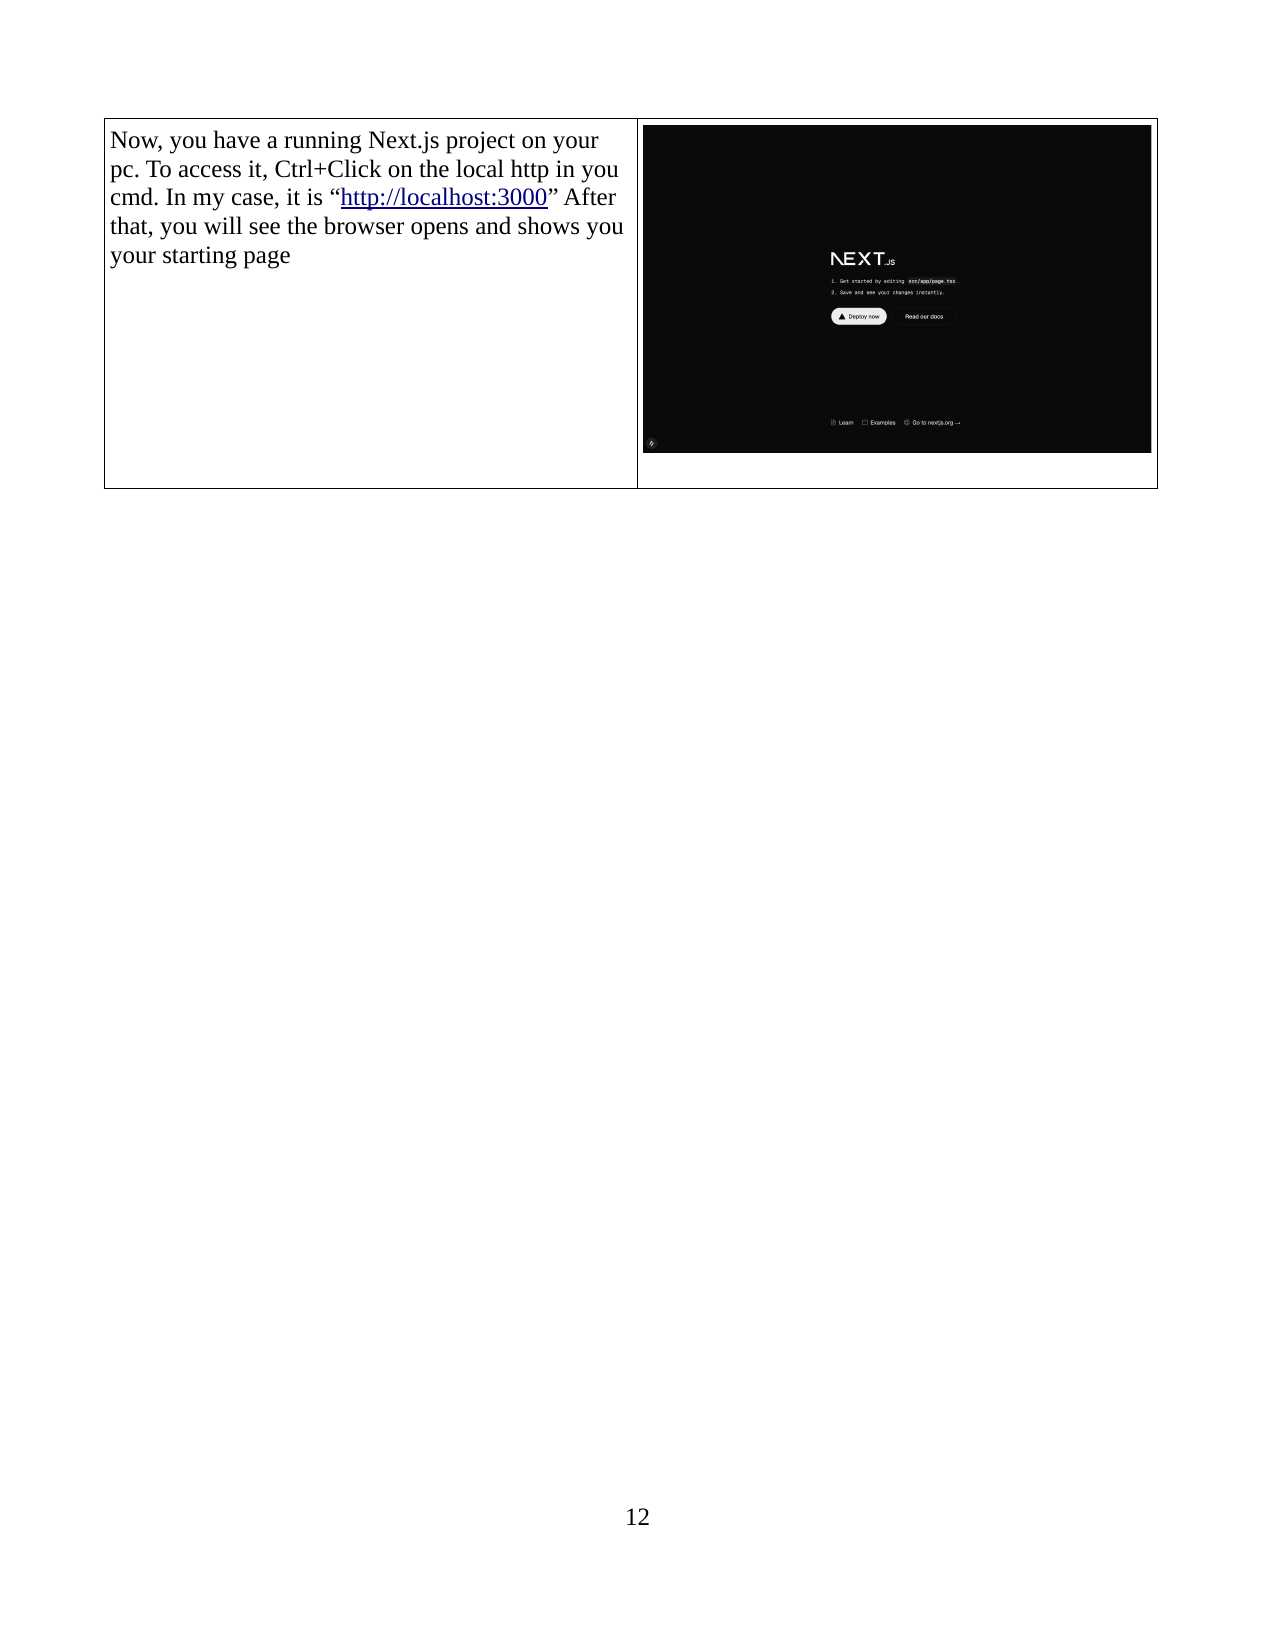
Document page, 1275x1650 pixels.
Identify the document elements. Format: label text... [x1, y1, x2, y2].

table_cell [638, 119, 1157, 487]
table_cell Now, you have a running Next.js project on your pc. To access it, Ctrl+Click on the local http in you cmd. In my case, it is “http://localhost:3000” After that, you will see the browser opens and shows you your starting page [105, 119, 637, 487]
picture [643, 125, 1152, 453]
